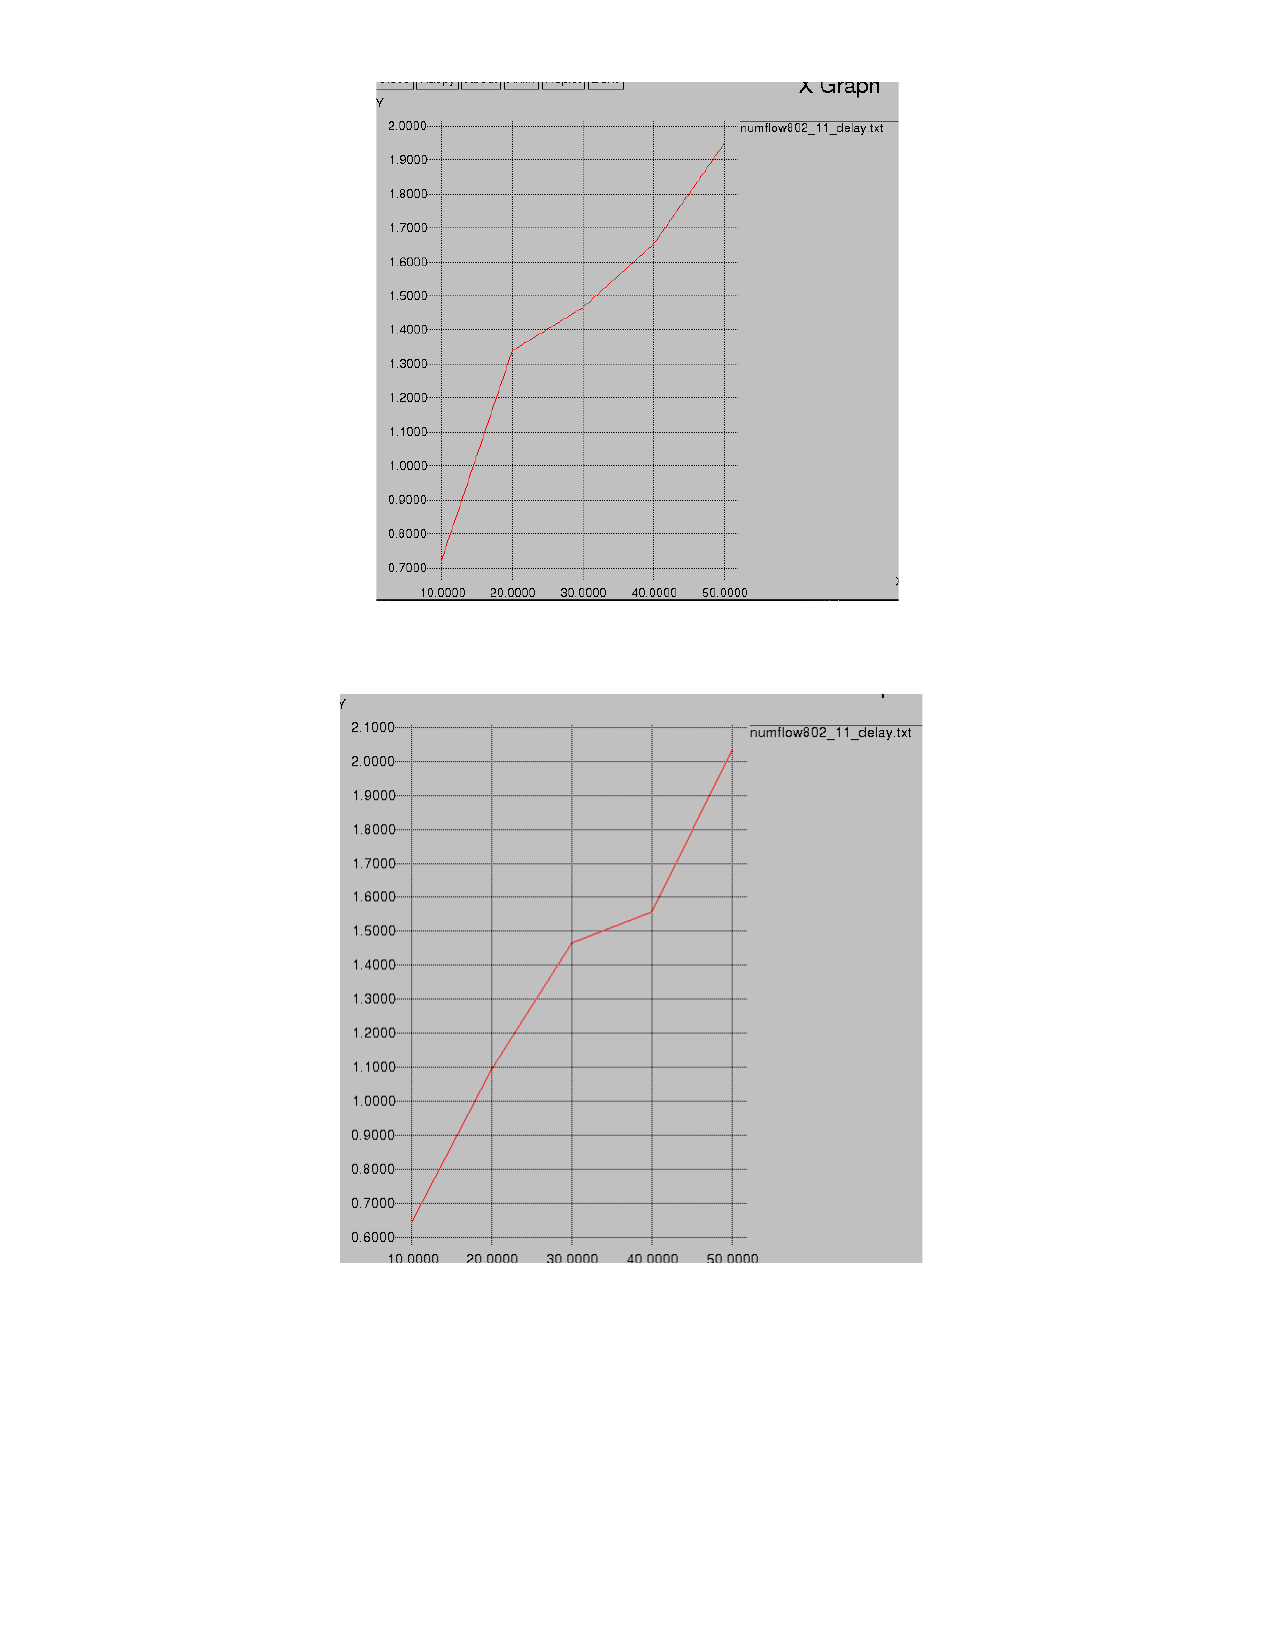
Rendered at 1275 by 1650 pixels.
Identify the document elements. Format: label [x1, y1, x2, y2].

picture [376, 82, 899, 601]
picture [340, 694, 923, 1263]
